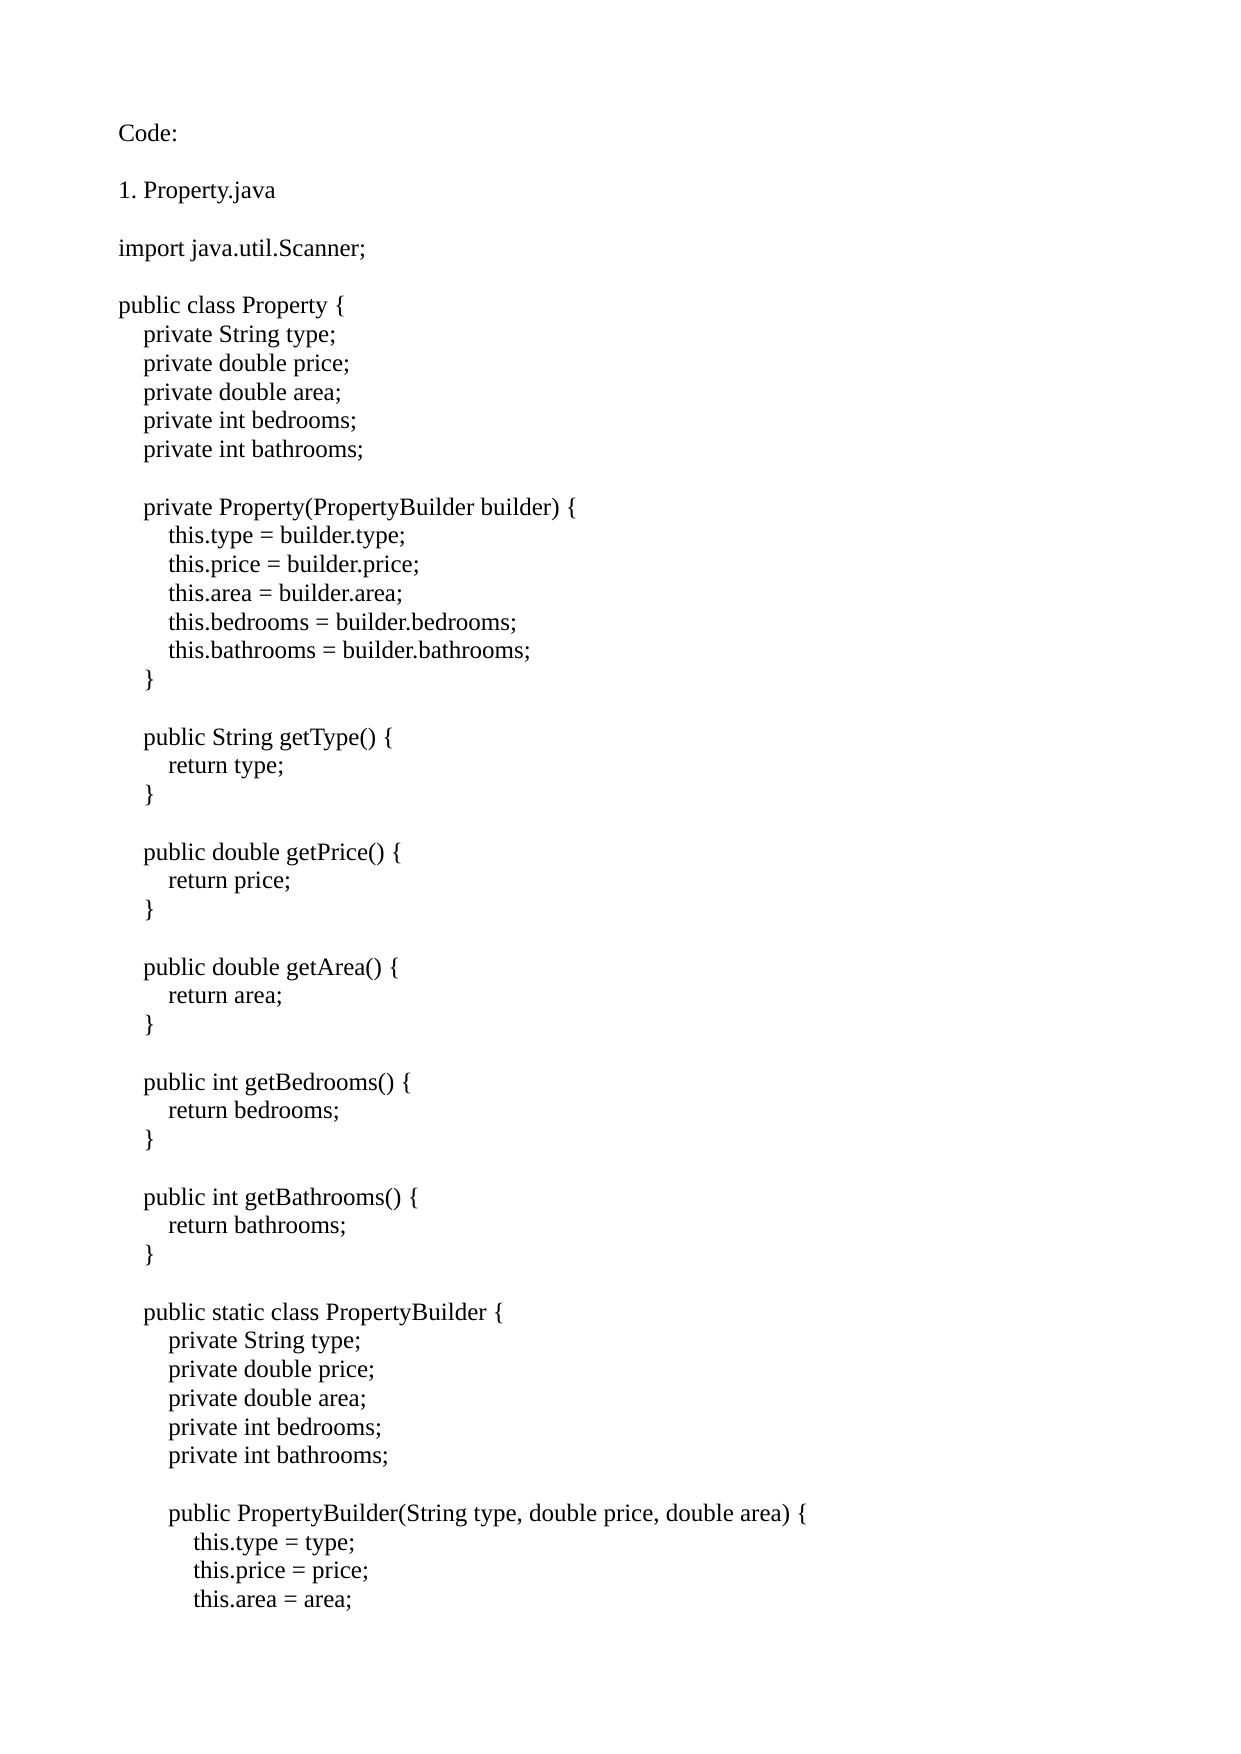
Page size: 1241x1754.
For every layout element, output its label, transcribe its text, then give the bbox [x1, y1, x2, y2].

text return price; [118, 866, 1122, 894]
text public int getBedrooms() { [118, 1067, 1122, 1096]
text public String getType() { [118, 722, 1122, 751]
text private double price; [118, 1354, 1122, 1383]
text } [118, 894, 1122, 923]
text } [118, 664, 1122, 693]
text return area; [118, 981, 1122, 1009]
text } [118, 1124, 1122, 1153]
text private double area; [118, 1383, 1122, 1412]
text 1. Property.java [118, 176, 1122, 204]
text this.bedrooms = builder.bedrooms; [118, 607, 1122, 636]
text return bedrooms; [118, 1096, 1122, 1124]
text this.price = builder.price; [118, 549, 1122, 578]
text } [118, 1009, 1122, 1038]
text private double area; [118, 377, 1122, 406]
text private int bathrooms; [118, 1441, 1122, 1469]
text this.type = type; [118, 1527, 1122, 1556]
text private String type; [118, 1326, 1122, 1354]
text return type; [118, 751, 1122, 779]
text public double getPrice() { [118, 837, 1122, 866]
text private Property(PropertyBuilder builder) { [118, 492, 1122, 521]
text this.area = area; [118, 1584, 1122, 1613]
text import java.util.Scanner; [118, 233, 1122, 262]
text Code: [118, 118, 1122, 147]
text private int bedrooms; [118, 1412, 1122, 1441]
text } [118, 779, 1122, 808]
text } [118, 1239, 1122, 1268]
text this.area = builder.area; [118, 578, 1122, 607]
text return bathrooms; [118, 1211, 1122, 1239]
text public int getBathrooms() { [118, 1182, 1122, 1211]
text public PropertyBuilder(String type, double price, double area) { [118, 1498, 1122, 1527]
text private int bedrooms; [118, 406, 1122, 434]
text this.type = builder.type; [118, 521, 1122, 549]
text this.price = price; [118, 1556, 1122, 1584]
text public class Property { [118, 291, 1122, 319]
text public static class PropertyBuilder { [118, 1297, 1122, 1326]
text private double price; [118, 348, 1122, 377]
text private int bathrooms; [118, 434, 1122, 463]
text this.bathrooms = builder.bathrooms; [118, 636, 1122, 664]
text private String type; [118, 319, 1122, 348]
text public double getArea() { [118, 952, 1122, 981]
